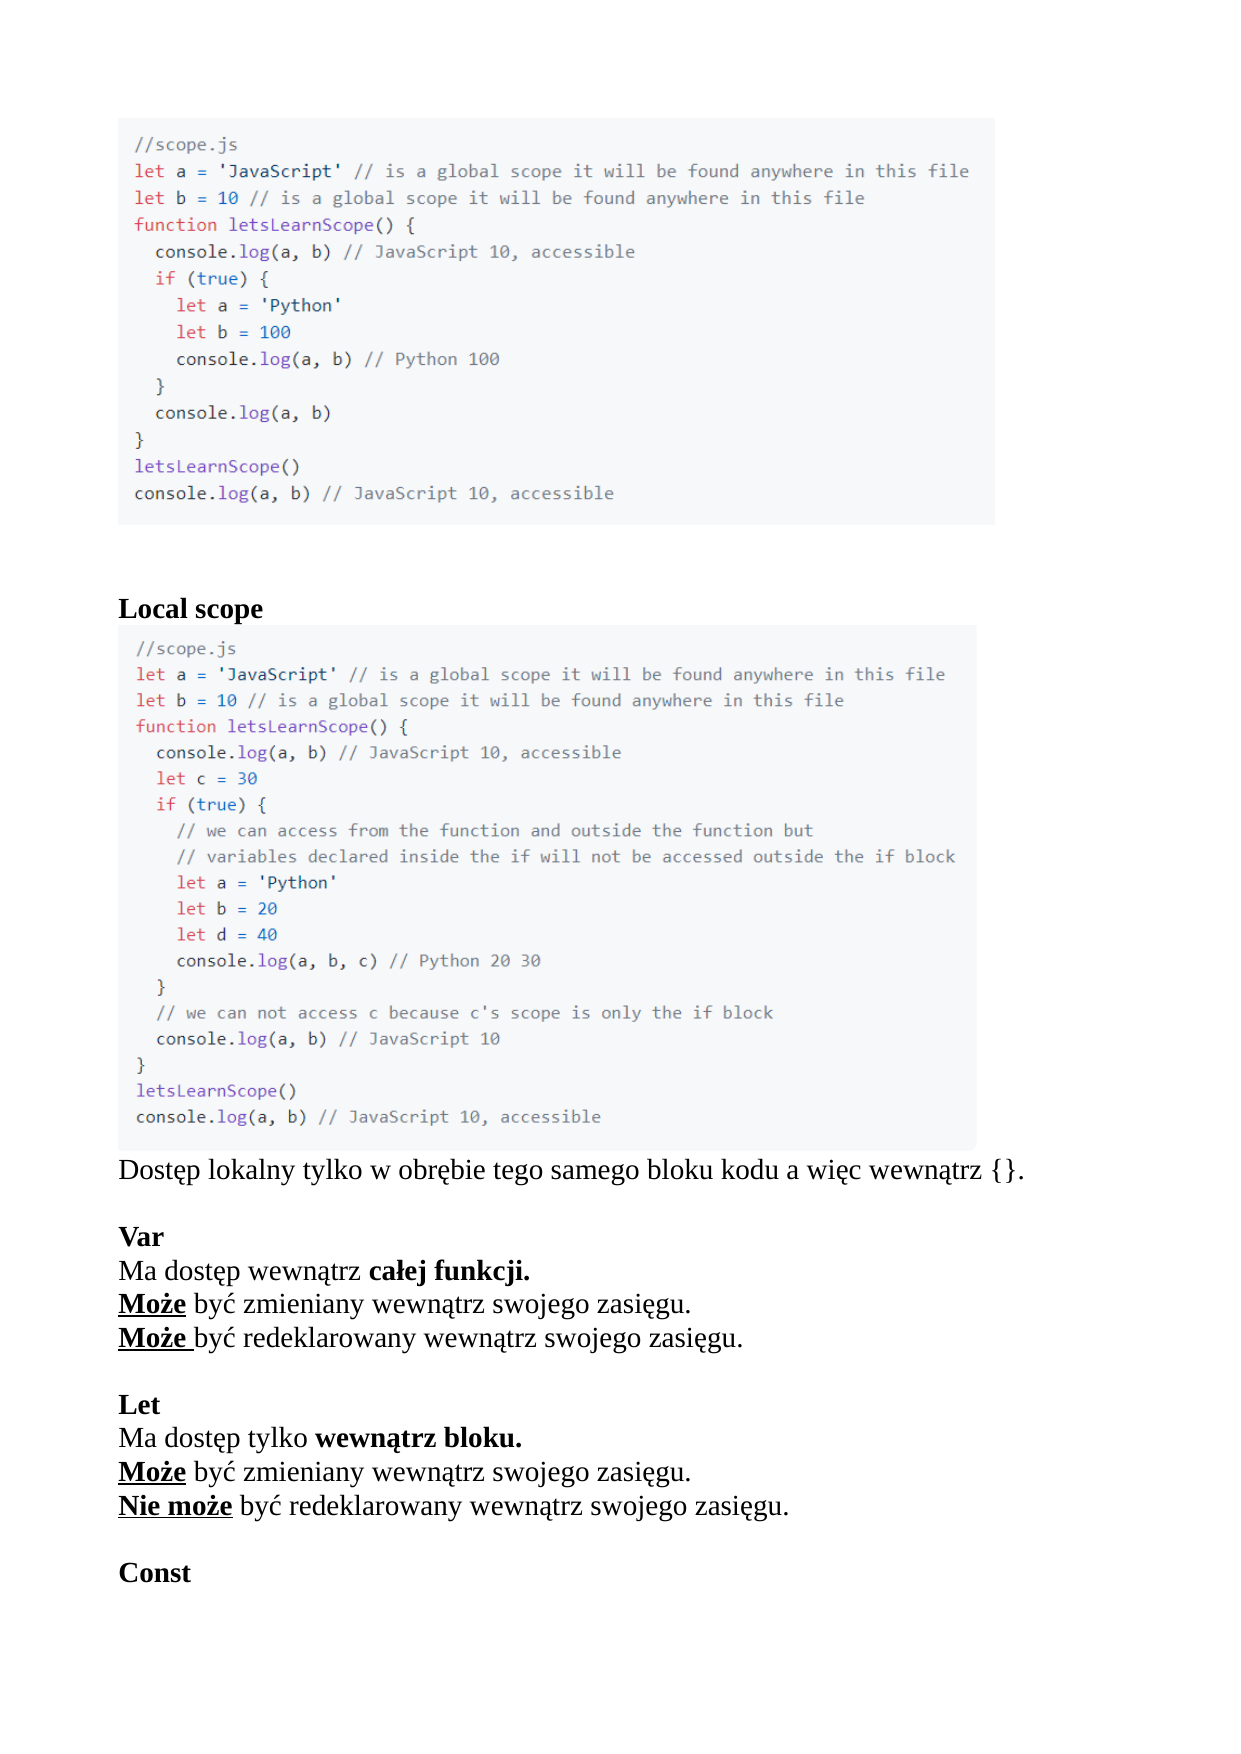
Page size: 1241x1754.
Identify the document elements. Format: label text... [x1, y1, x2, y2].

text Dostęp lokalny tylko w obrębie tego samego bloku kodu a więc wewnątrz {}. [118, 1152, 1122, 1186]
text Ma dostęp wewnątrz całej funkcji. Może być zmieniany wewnątrz swojego zasięgu. [118, 1253, 1122, 1320]
text Ma dostęp tylko wewnątrz bloku. [118, 1421, 1122, 1454]
text Let [118, 1387, 1122, 1421]
picture [118, 625, 980, 1153]
text Nie może być redeklarowany wewnątrz swojego zasięgu. [118, 1488, 1122, 1555]
text Może być zmieniany wewnątrz swojego zasięgu. [118, 1454, 1122, 1488]
picture [118, 118, 995, 525]
text Const [118, 1555, 1122, 1588]
text Local scope [118, 592, 1122, 625]
text Może być redeklarowany wewnątrz swojego zasięgu. [118, 1320, 1122, 1353]
text Var [118, 1219, 1122, 1253]
